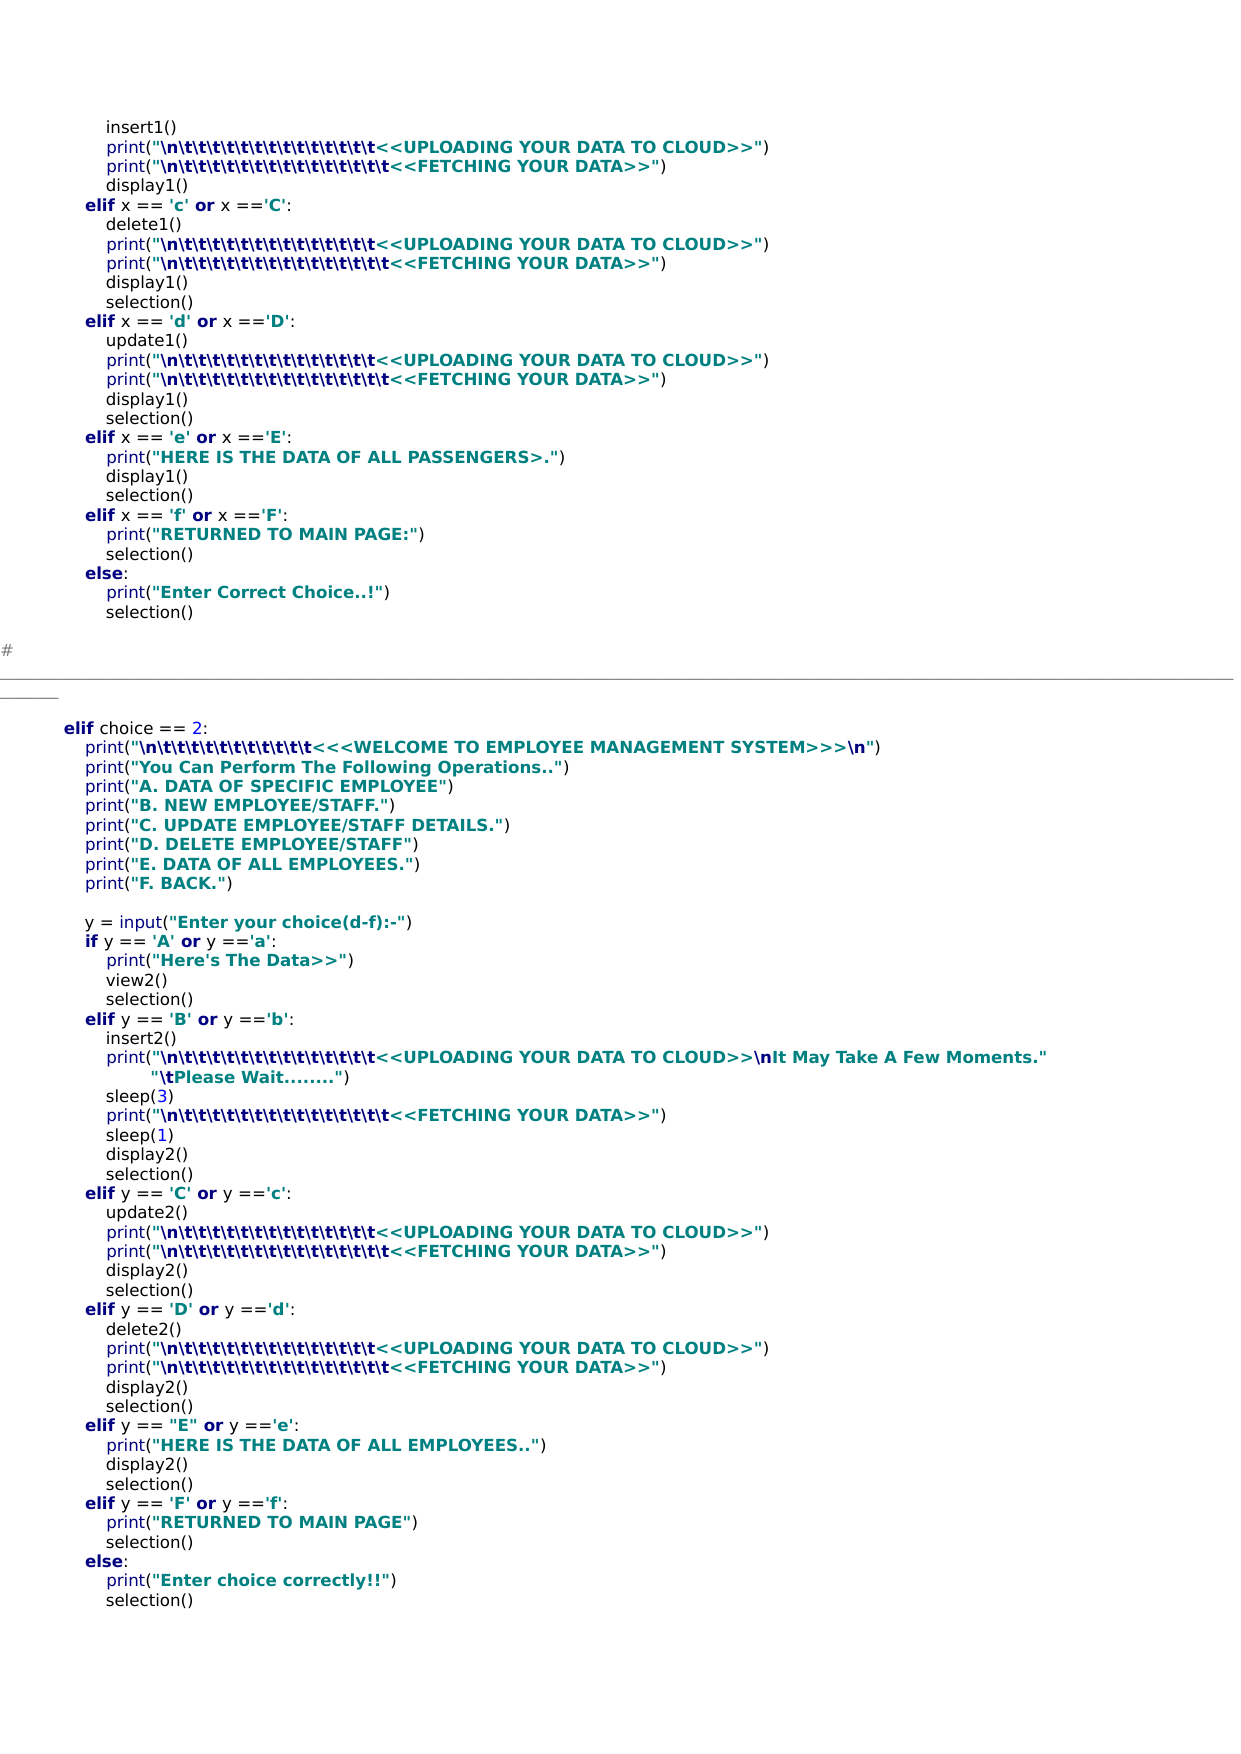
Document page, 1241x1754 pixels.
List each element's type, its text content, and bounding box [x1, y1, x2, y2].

text insert1() print("\n\t\t\t\t\t\t\t\t\t\t\t\t\t\t<<UPLOADING YOUR DATA TO CLOUD>>") print("\n\t\t\t\t\t\t\t\t\t\t\t\t\t\t\t<<FETCHING YOUR DATA>>") display1() elif x == 'c' or x =='C': delete1() print("\n\t\t\t\t\t\t\t\t\t\t\t\t\t\t<<UPLOADING YOUR DATA TO CLOUD>>") print("\n\t\t\t\t\t\t\t\t\t\t\t\t\t\t\t<<FETCHING YOUR DATA>>") display1() selection() elif x == 'd' or x =='D': update1() print("\n\t\t\t\t\t\t\t\t\t\t\t\t\t\t<<UPLOADING YOUR DATA TO CLOUD>>") print("\n\t\t\t\t\t\t\t\t\t\t\t\t\t\t\t<<FETCHING YOUR DATA>>") display1() selection() elif x == 'e' or x =='E': print("HERE IS THE DATA OF ALL PASSENGERS>.") display1() selection() elif x == 'f' or x =='F': print("RETURNED TO MAIN PAGE:") selection() else: print("Enter Correct Choice..!") selection() # ___________________________________________________________________________________________________________________________________________________________ elif choice == 2: print("\n\t\t\t\t\t\t\t\t\t\t\t<<<WELCOME TO EMPLOYEE MANAGEMENT SYSTEM>>>\n") print("You Can Perform The Following Operations..") print("A. DATA OF SPECIFIC EMPLOYEE") print("B. NEW EMPLOYEE/STAFF.") print("C. UPDATE EMPLOYEE/STAFF DETAILS.") print("D. DELETE EMPLOYEE/STAFF") print("E. DATA OF ALL EMPLOYEES.") print("F. BACK.") y = input("Enter your choice(d-f):-") if y == 'A' or y =='a': print("Here's The Data>>") view2() selection() elif y == 'B' or y =='b': insert2() print("\n\t\t\t\t\t\t\t\t\t\t\t\t\t\t<<UPLOADING YOUR DATA TO CLOUD>>\nIt May Take A Few Moments." "\tPlease Wait........") sleep(3) print("\n\t\t\t\t\t\t\t\t\t\t\t\t\t\t\t<<FETCHING YOUR DATA>>") sleep(1) display2() selection() elif y == 'C' or y =='c': update2() print("\n\t\t\t\t\t\t\t\t\t\t\t\t\t\t<<UPLOADING YOUR DATA TO CLOUD>>") print("\n\t\t\t\t\t\t\t\t\t\t\t\t\t\t\t<<FETCHING YOUR DATA>>") display2() selection() elif y == 'D' or y =='d': delete2() print("\n\t\t\t\t\t\t\t\t\t\t\t\t\t\t<<UPLOADING YOUR DATA TO CLOUD>>") print("\n\t\t\t\t\t\t\t\t\t\t\t\t\t\t\t<<FETCHING YOUR DATA>>") display2() selection() elif y == "E" or y =='e': print("HERE IS THE DATA OF ALL EMPLOYEES..") display2() selection() elif y == 'F' or y =='f': print("RETURNED TO MAIN PAGE") selection() else: print("Enter choice correctly!!") selection() [0, 118, 1240, 1629]
